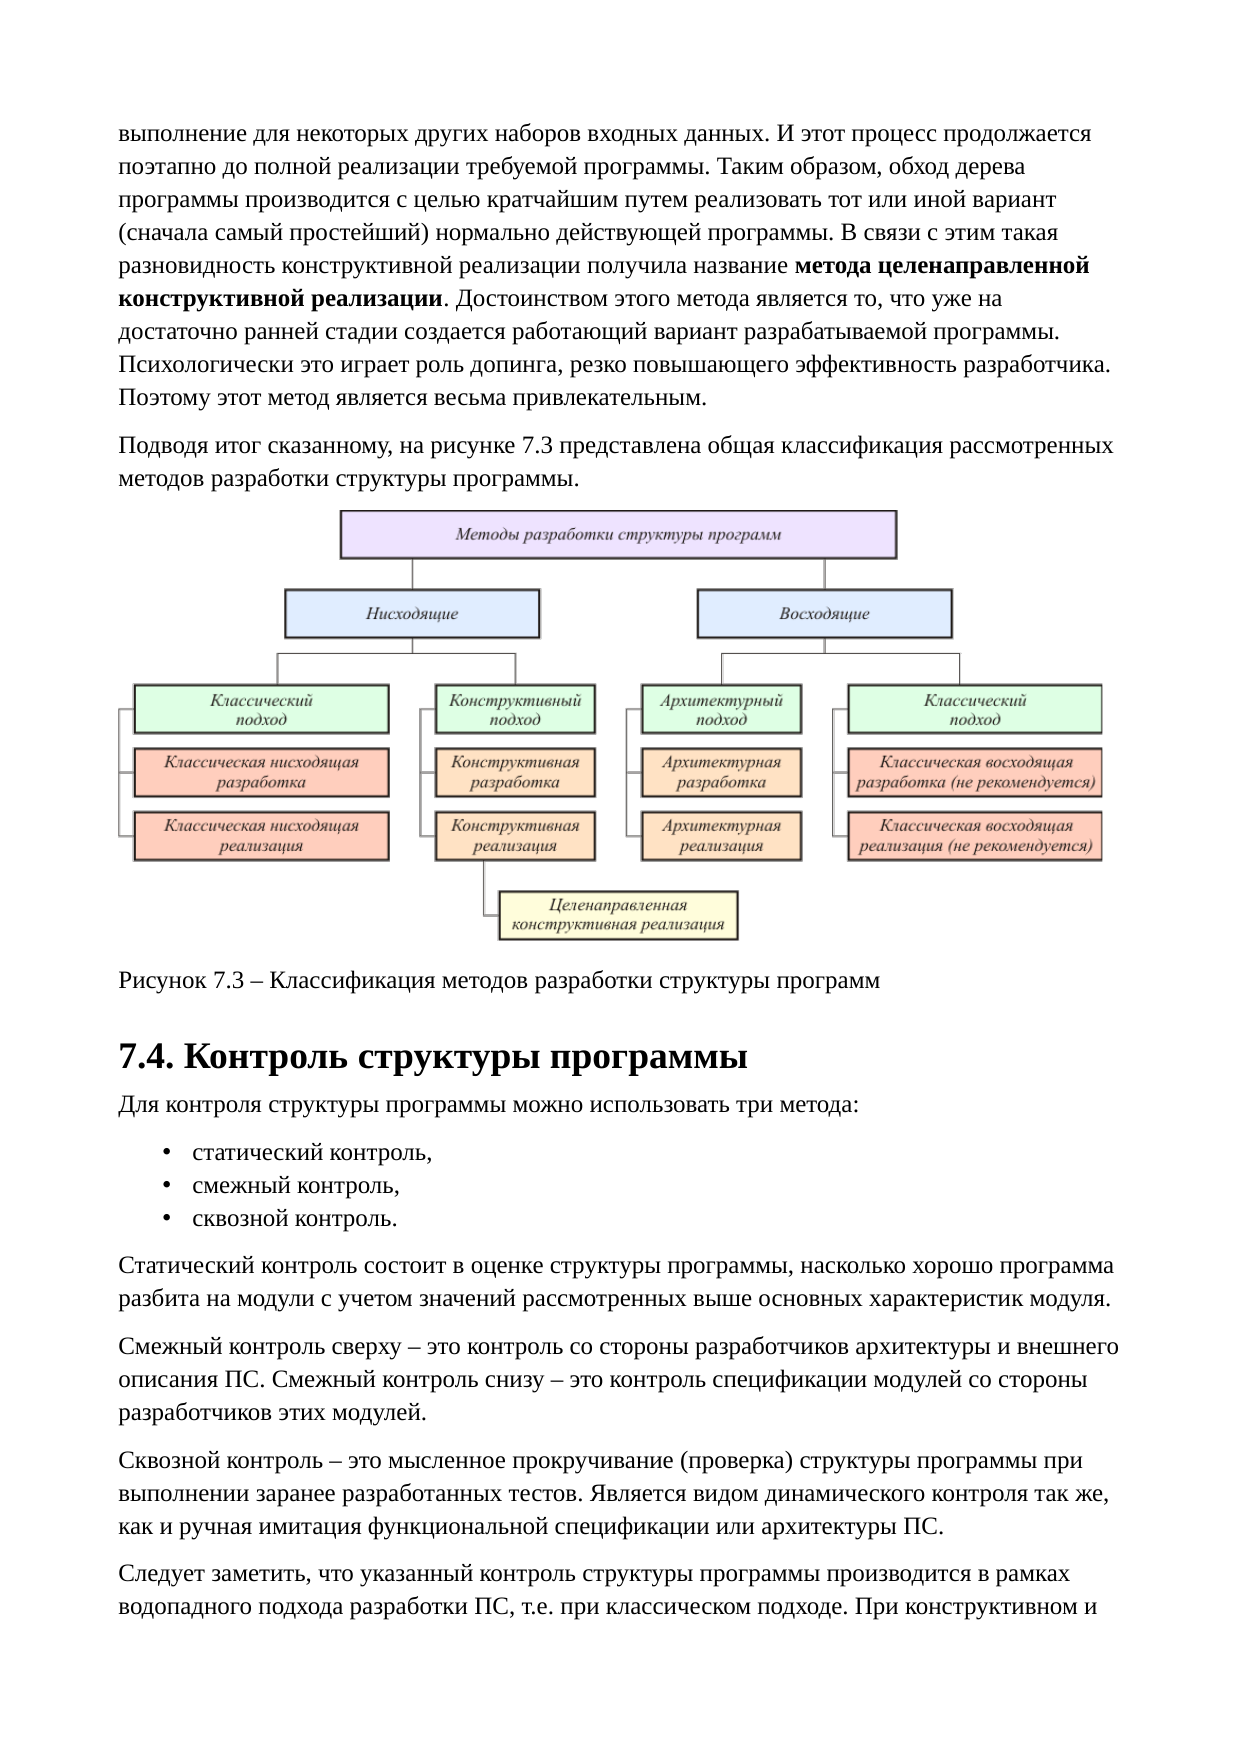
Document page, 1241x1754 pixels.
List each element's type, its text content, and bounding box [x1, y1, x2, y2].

list статический контроль, [162, 1137, 1122, 1166]
list сквозной контроль. [162, 1203, 1122, 1232]
text Рисунок 7.3 – Классификация методов разработки структуры программ [118, 965, 1122, 994]
list смежный контроль, [162, 1170, 1122, 1198]
subtitle 7.4. Контроль структуры программы [118, 1033, 1122, 1077]
picture [118, 510, 1103, 941]
text выполнение для некоторых других наборов входных данных. И этот процесс продолжается поэтапно до полной реализации требуемой программы. Таким образом, обход дерева программы производится с целью кратчайшим путем реализовать тот или иной вариант (сначала самый простейший) нормально действующей программы. В связи с этим такая разновидность конструктивной реализации получила название метода целенаправленной конструктивной реализации. Достоинством этого метода является то, что уже на достаточно ранней стадии создается работающий вариант разрабатываемой программы. Психологически это играет роль допинга, резко повышающего эффективность разработчика. Поэтому этот метод является весьма привлекательным. [118, 118, 1122, 411]
text Смежный контроль сверху – это контроль со стороны разработчиков архитектуры и внешнего описания ПС. Смежный контроль снизу – это контроль спецификации модулей со стороны разработчиков этих модулей. [118, 1331, 1122, 1426]
text Следует заметить, что указанный контроль структуры программы производится в рамках водопадного подхода разработки ПС, т.е. при классическом подходе. При конструктивном и [118, 1558, 1122, 1620]
text Статический контроль состоит в оценке структуры программы, насколько хорошо программа разбита на модули с учетом значений рассмотренных выше основных характеристик модуля. [118, 1250, 1122, 1312]
text Подводя итог сказанному, на рисунке 7.3 представлена общая классификация рассмотренных методов разработки структуры программы. [118, 430, 1122, 492]
text Для контроля структуры программы можно использовать три метода: [118, 1089, 1122, 1118]
text Сквозной контроль – это мысленное прокручивание (проверка) структуры программы при выполнении заранее разработанных тестов. Является видом динамического контроля так же, как и ручная имитация функциональной спецификации или архитектуры ПС. [118, 1445, 1122, 1539]
